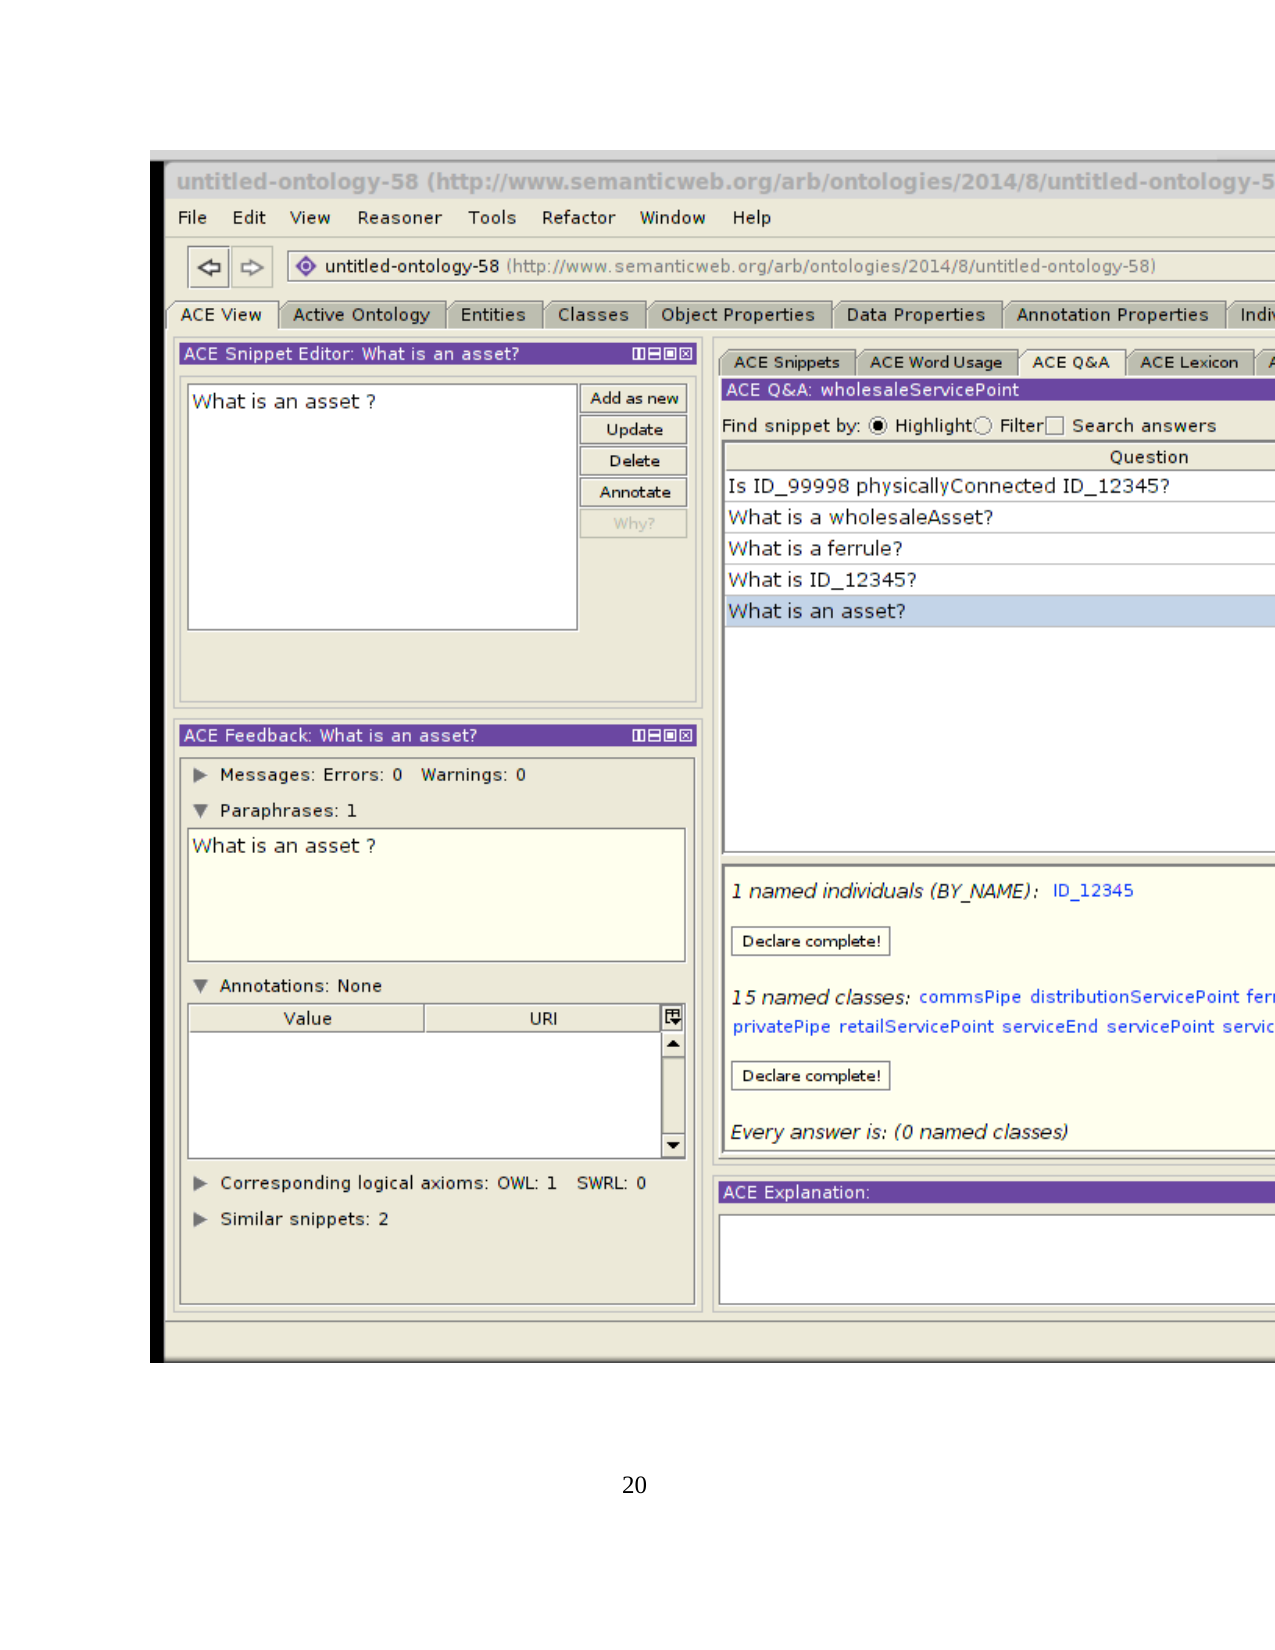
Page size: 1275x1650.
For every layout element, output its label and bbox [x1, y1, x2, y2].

picture [150, 150, 1275, 1363]
